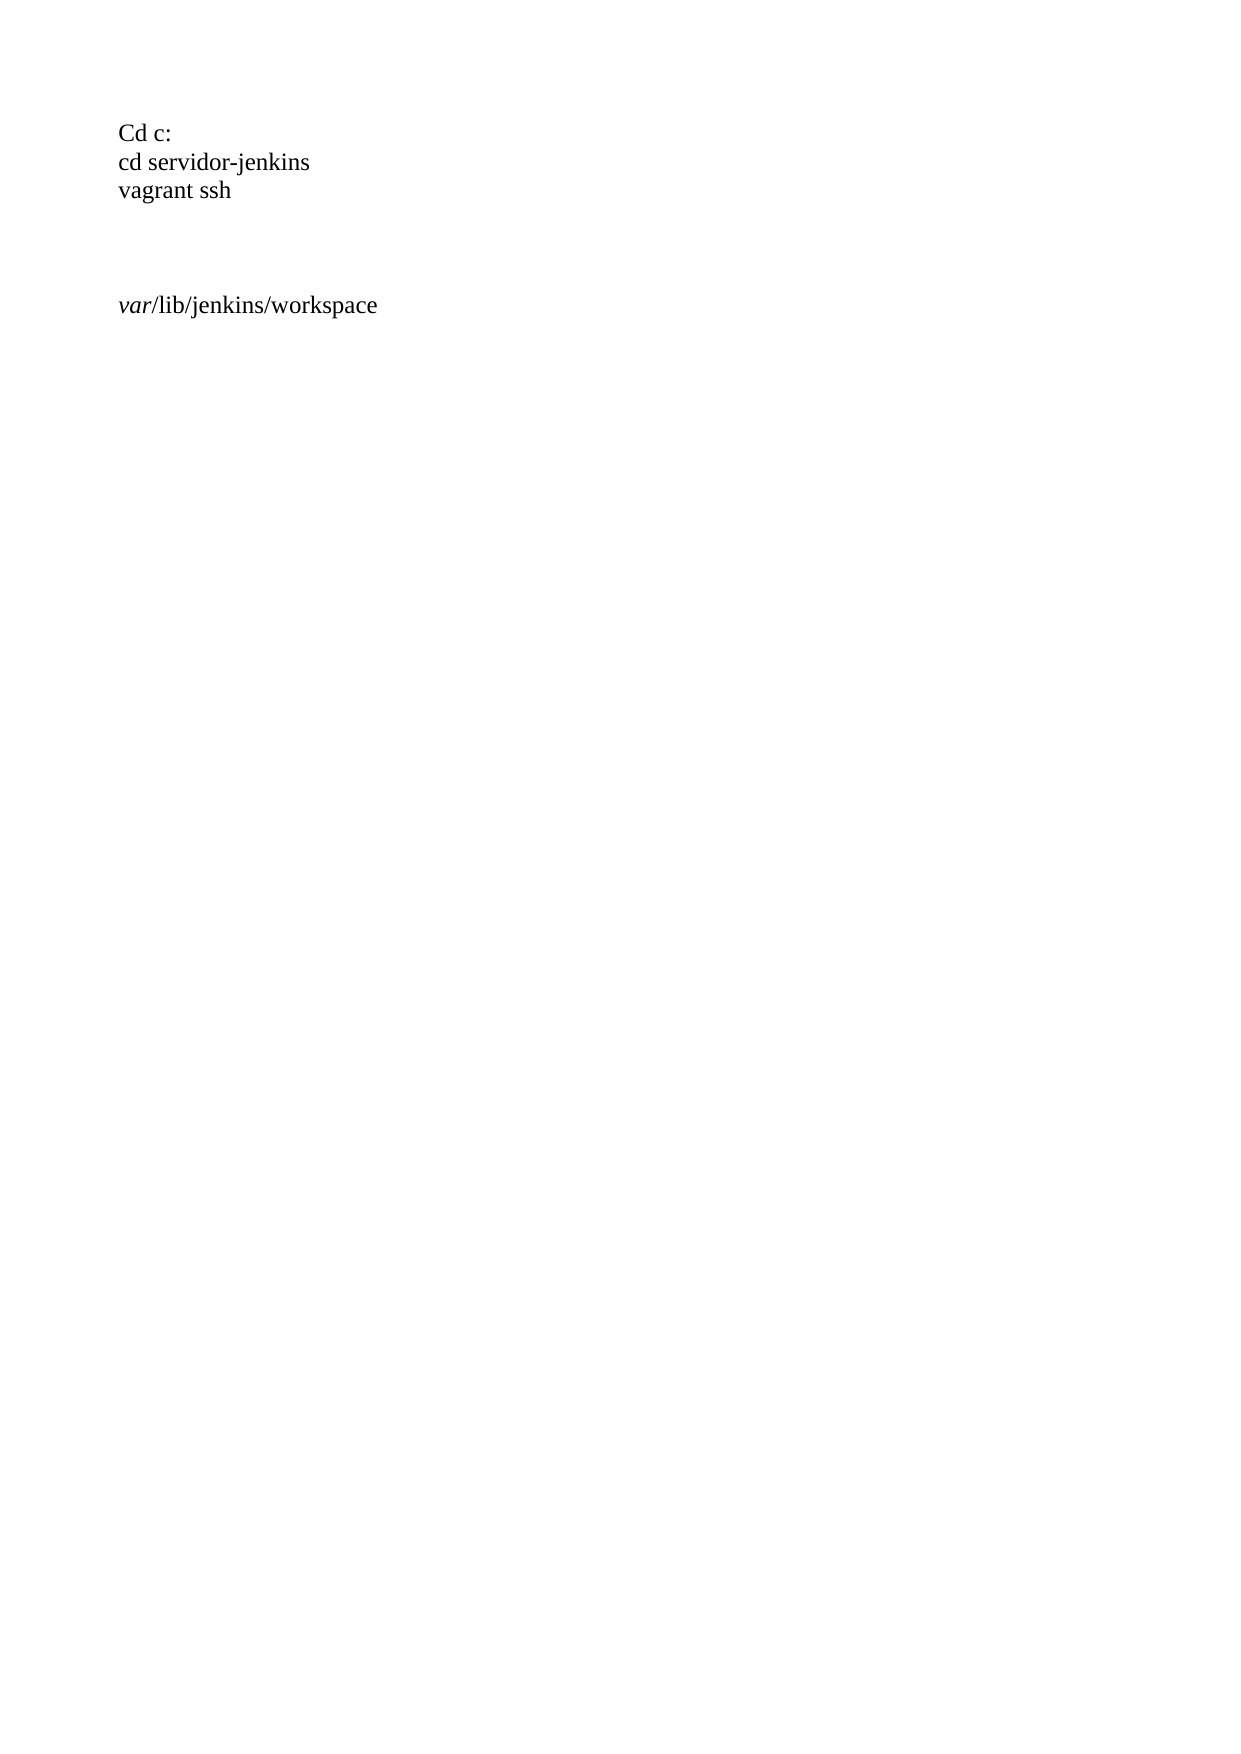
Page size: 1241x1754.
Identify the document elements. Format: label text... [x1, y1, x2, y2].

text Cd c: [118, 118, 1122, 147]
text vagrant ssh [118, 176, 1122, 204]
text var/lib/jenkins/workspace [118, 291, 1122, 319]
text cd servidor-jenkins [118, 147, 1122, 176]
